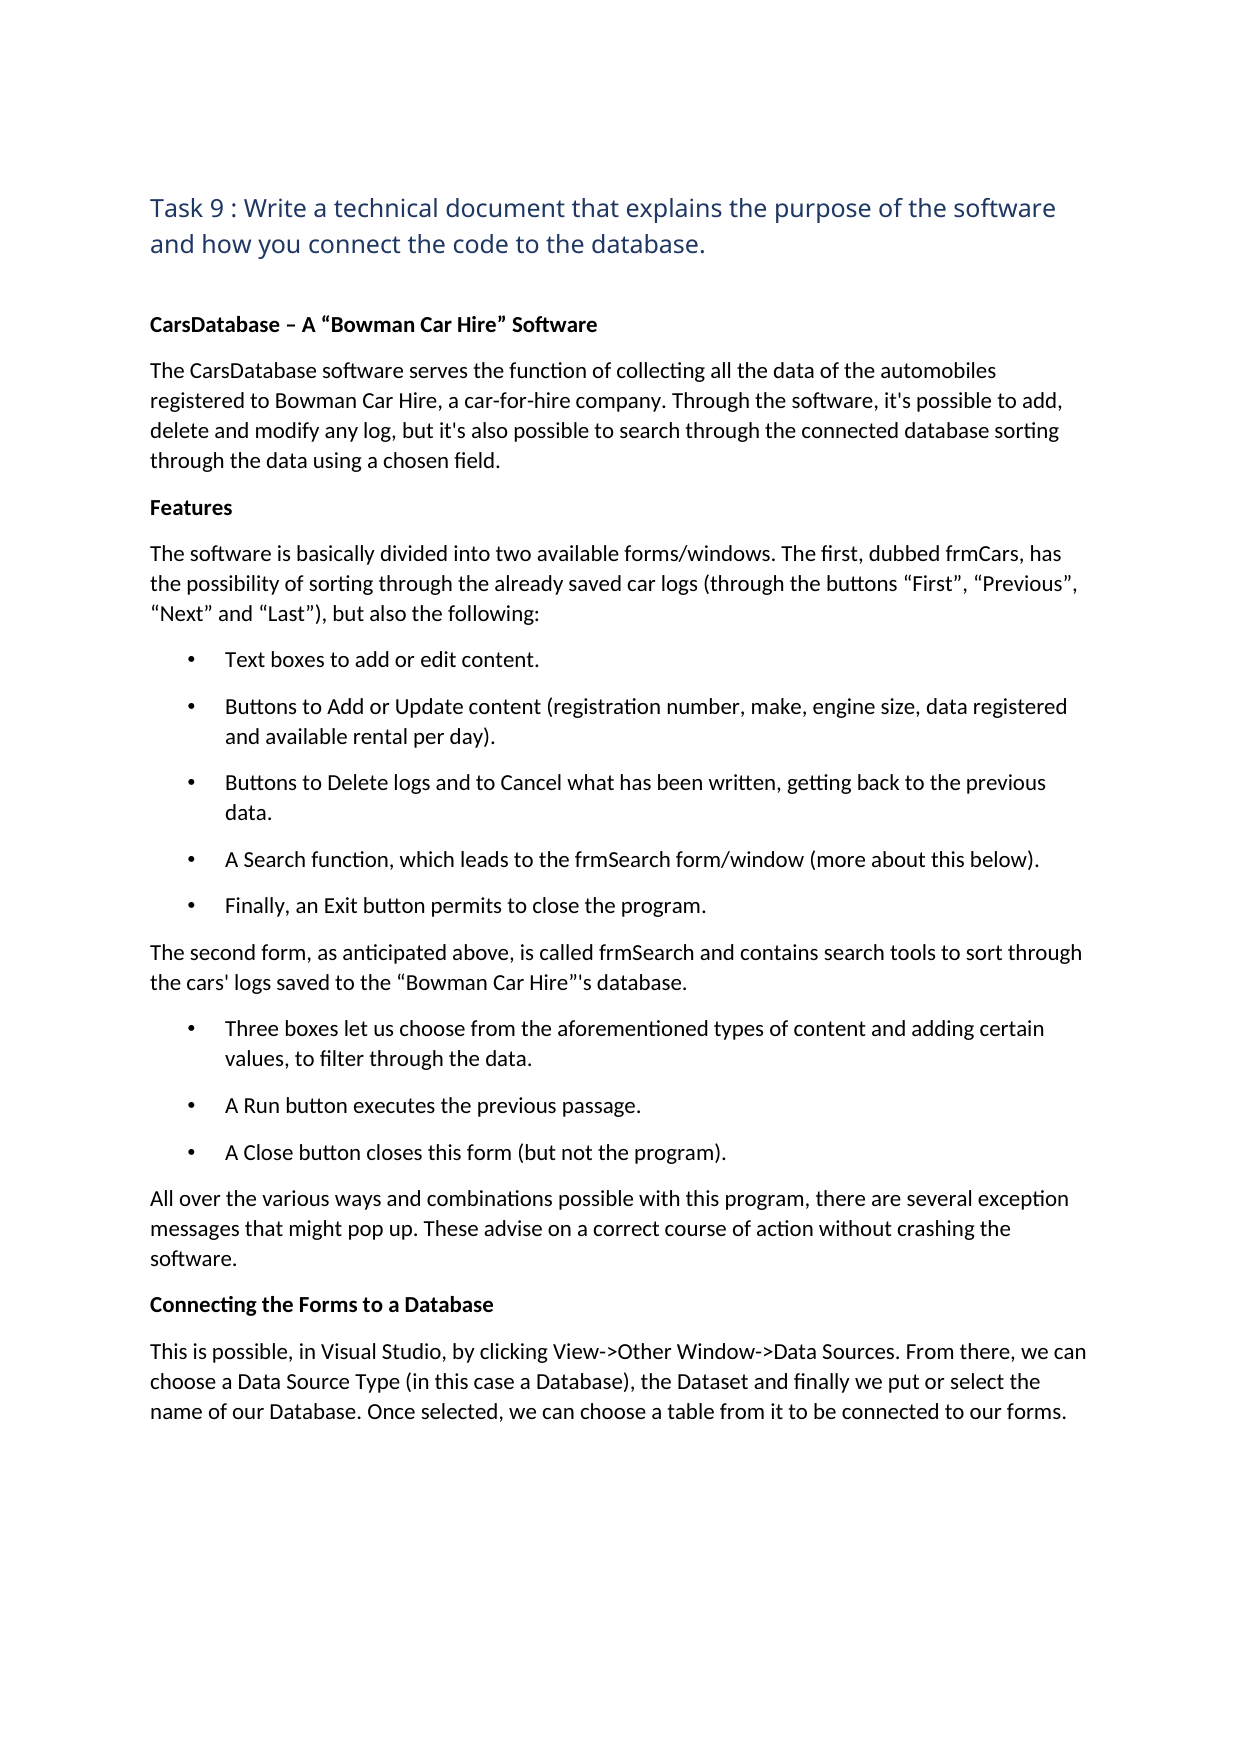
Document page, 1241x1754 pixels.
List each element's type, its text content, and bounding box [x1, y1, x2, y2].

list Buttons to Add or Update content (registration number, make, engine size, data registered and available rental per day). [187, 692, 1090, 750]
list Finally, an Exit button permits to close the program. [187, 892, 1090, 919]
list Text boxes to add or edit content. [187, 646, 1090, 673]
list Three boxes let us choose from the aforementioned types of content and adding certain values, to filter through the data. [187, 1014, 1090, 1072]
text All over the various ways and combinations possible with this program, there are several exception messages that might pop up. These advise on a correct course of action without crashing the software. [150, 1184, 1090, 1272]
text The CarsDatabase software serves the function of collecting all the data of the automobiles registered to Bowman Car Hire, a car-for-hire company. Through the software, it's possible to add, delete and modify any log, but it's also possible to search through the connected database sorting through the data using a chosen field. [150, 356, 1090, 474]
text Connecting the Forms to a Database [150, 1291, 1090, 1318]
list A Close button closes this form (but not the program). [187, 1138, 1090, 1166]
subtitle Task 9 : Write a technical document that explains the purpose of the software and how you connect the code to the database. [150, 191, 1090, 261]
text CarsDatabase – A “Bowman Car Hire” Software [150, 310, 1090, 338]
list A Run button executes the previous passage. [187, 1091, 1090, 1119]
text This is possible, in Visual Studio, by clicking View->Other Window->Data Sources. From there, we can choose a Data Source Type (in this case a Database), the Dataset and finally we put or select the name of our Database. Once selected, we can choose a table from it to be connected to our forms. [150, 1337, 1090, 1425]
list Buttons to Delete logs and to Cancel what has been written, getting back to the previous data. [187, 768, 1090, 826]
text The second form, as anticipated above, is called frmSearch and contains search tools to sort through the cars' logs saved to the “Bowman Car Hire”'s database. [150, 938, 1090, 996]
text The software is basically divided into two available forms/windows. The first, dubbed frmCars, has the possibility of sorting through the already saved car logs (through the buttons “First”, “Previous”, “Next” and “Last”), but also the following: [150, 539, 1090, 627]
text Features [150, 493, 1090, 521]
list A Search function, which leads to the frmSearch form/window (more about this below). [187, 845, 1090, 873]
